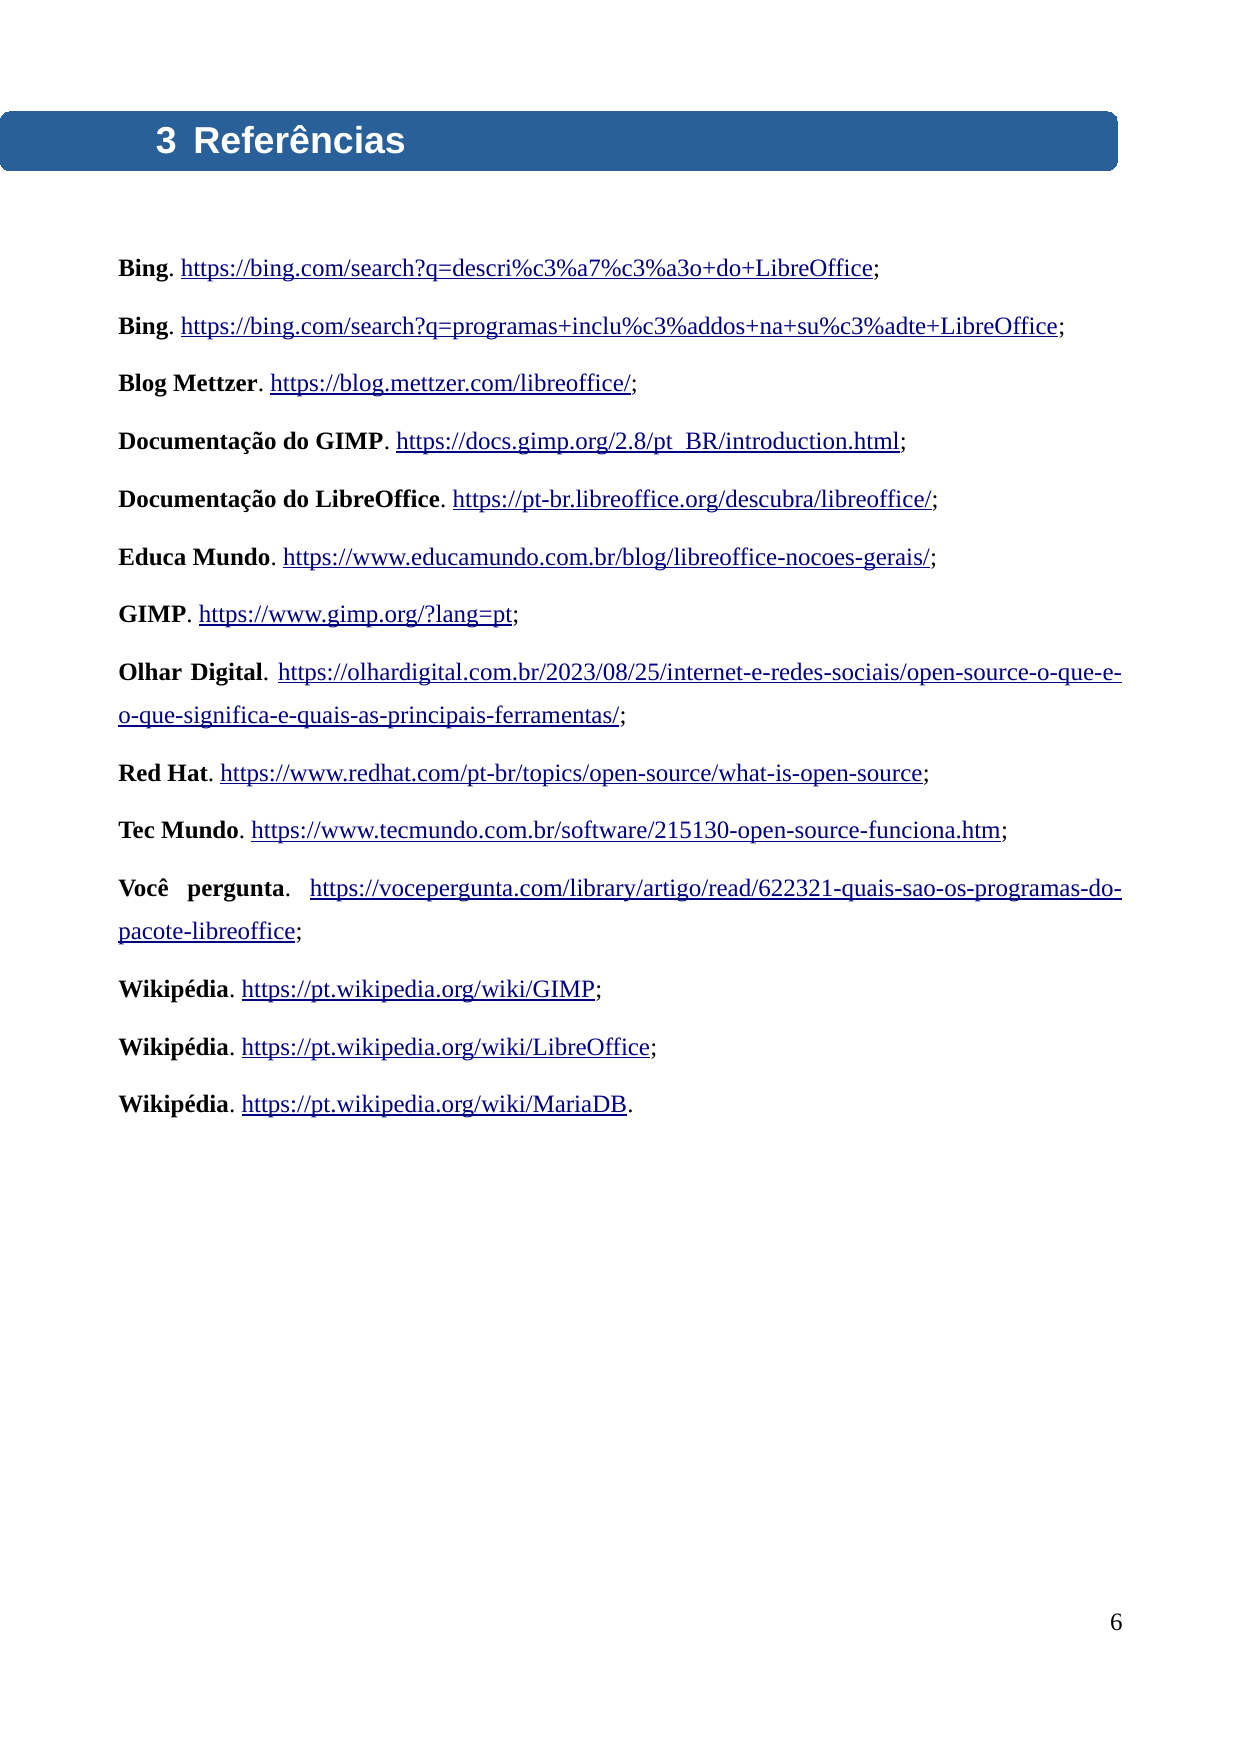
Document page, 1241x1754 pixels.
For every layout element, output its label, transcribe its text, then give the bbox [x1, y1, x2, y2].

text Documentação do GIMP. https://docs.gimp.org/2.8/pt_BR/introduction.html; [118, 426, 1122, 455]
text Bing. https://bing.com/search?q=programas+inclu%c3%addos+na+su%c3%adte+LibreOffice; [118, 311, 1122, 339]
text Blog Mettzer. https://blog.mettzer.com/libreoffice/; [118, 368, 1122, 397]
text Educa Mundo. https://www.educamundo.com.br/blog/libreoffice-nocoes-gerais/; [118, 542, 1122, 570]
text Wikipédia. https://pt.wikipedia.org/wiki/MariaDB. [118, 1089, 1122, 1118]
text GIMP. https://www.gimp.org/?lang=pt; [118, 599, 1122, 628]
text Bing. https://bing.com/search?q=descri%c3%a7%c3%a3o+do+LibreOffice; [118, 253, 1122, 282]
text Wikipédia. https://pt.wikipedia.org/wiki/GIMP; [118, 974, 1122, 1003]
text Documentação do LibreOffice. https://pt-br.libreoffice.org/descubra/libreoffice/; [118, 484, 1122, 513]
text Red Hat. https://www.redhat.com/pt-br/topics/open-source/what-is-open-source; [118, 758, 1122, 787]
text Wikipédia. https://pt.wikipedia.org/wiki/LibreOffice; [118, 1032, 1122, 1061]
text Tec Mundo. https://www.tecmundo.com.br/software/215130-open-source-funciona.htm; [118, 816, 1122, 844]
text Você pergunta. https://vocepergunta.com/library/artigo/read/622321-quais-sao-os-programas-do-pacote-libreoffice; [118, 873, 1122, 945]
text Olhar Digital. https://olhardigital.com.br/2023/08/25/internet-e-redes-sociais/open-source-o-que-e-o-que-significa-e-quais-as-principais-ferramentas/; [118, 657, 1122, 729]
